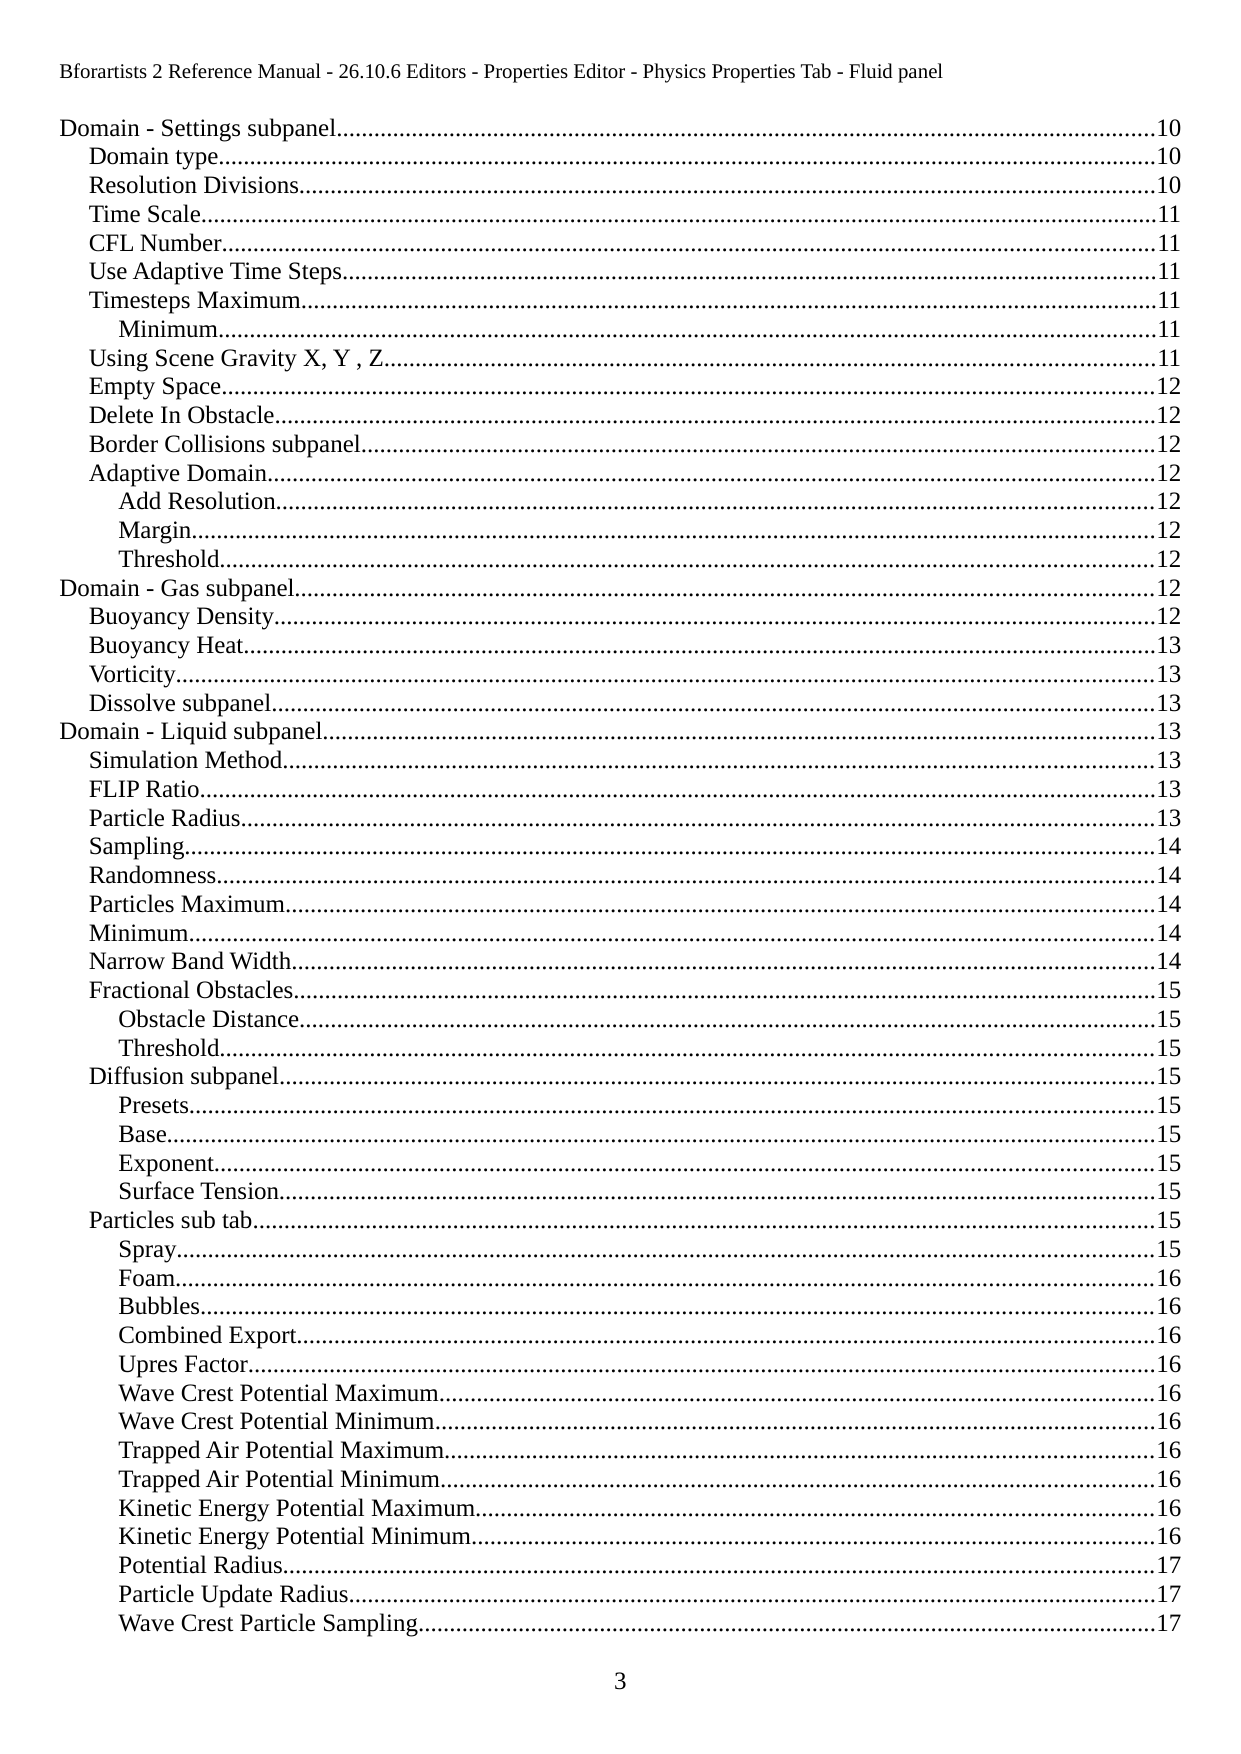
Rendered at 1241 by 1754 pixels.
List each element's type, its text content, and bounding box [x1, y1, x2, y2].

text Border Collisions subpanel 12 [88, 429, 1181, 458]
text Time Scale 11 [88, 199, 1181, 228]
text Domain - Settings subpanel 10 [59, 113, 1181, 141]
text Margin 12 [118, 515, 1181, 544]
text Domain type 10 [88, 141, 1181, 170]
text Wave Crest Particle Sampling 17 [118, 1608, 1181, 1636]
text Particles sub tab 15 [88, 1205, 1181, 1234]
text Foam 16 [118, 1263, 1181, 1291]
text Delete In Obstacle 12 [88, 400, 1181, 429]
text Trapped Air Potential Maximum 16 [118, 1435, 1181, 1464]
text Buoyancy Density 12 [88, 601, 1181, 630]
text Domain - Gas subpanel 12 [59, 573, 1181, 601]
text Wave Crest Potential Minimum 16 [118, 1406, 1181, 1435]
text FLIP Ratio 13 [88, 774, 1181, 803]
text Bubbles 16 [118, 1291, 1181, 1320]
text Buoyancy Heat 13 [88, 630, 1181, 659]
text Using Scene Gravity X, Y , Z 11 [88, 343, 1181, 371]
text Add Resolution 12 [118, 486, 1181, 515]
text Presets 15 [118, 1090, 1181, 1119]
text Spray 15 [118, 1234, 1181, 1263]
text Potential Radius 17 [118, 1550, 1181, 1579]
text Diffusion subpanel 15 [88, 1061, 1181, 1090]
text Sampling 14 [88, 831, 1181, 860]
text Obstacle Distance 15 [118, 1004, 1181, 1033]
text Exponent 15 [118, 1148, 1181, 1176]
text Particle Update Radius 17 [118, 1579, 1181, 1608]
text Particle Radius 13 [88, 803, 1181, 831]
text Particles Maximum 14 [88, 889, 1181, 918]
text Dissolve subpanel 13 [88, 688, 1181, 716]
text Simulation Method 13 [88, 745, 1181, 774]
text CFL Number 11 [88, 228, 1181, 256]
text Kinetic Energy Potential Maximum 16 [118, 1493, 1181, 1521]
text Threshold 15 [118, 1033, 1181, 1061]
text Fractional Obstacles 15 [88, 975, 1181, 1004]
text Resolution Divisions 10 [88, 170, 1181, 199]
text Trapped Air Potential Minimum 16 [118, 1464, 1181, 1493]
text Narrow Band Width 14 [88, 946, 1181, 975]
text Minimum 14 [88, 918, 1181, 946]
text Use Adaptive Time Steps 11 [88, 256, 1181, 285]
text Wave Crest Potential Maximum 16 [118, 1378, 1181, 1406]
text Timesteps Maximum 11 [88, 285, 1181, 314]
text Minimum 11 [118, 314, 1181, 343]
text Combined Export 16 [118, 1320, 1181, 1349]
text Surface Tension 15 [118, 1176, 1181, 1205]
text Upres Factor 16 [118, 1349, 1181, 1378]
text Empty Space 12 [88, 371, 1181, 400]
text Vorticity 13 [88, 659, 1181, 688]
text Domain - Liquid subpanel 13 [59, 716, 1181, 745]
text Randomness 14 [88, 860, 1181, 889]
text Threshold 12 [118, 544, 1181, 573]
text Base 15 [118, 1119, 1181, 1148]
text Adaptive Domain 12 [88, 458, 1181, 486]
text Kinetic Energy Potential Minimum 16 [118, 1521, 1181, 1550]
